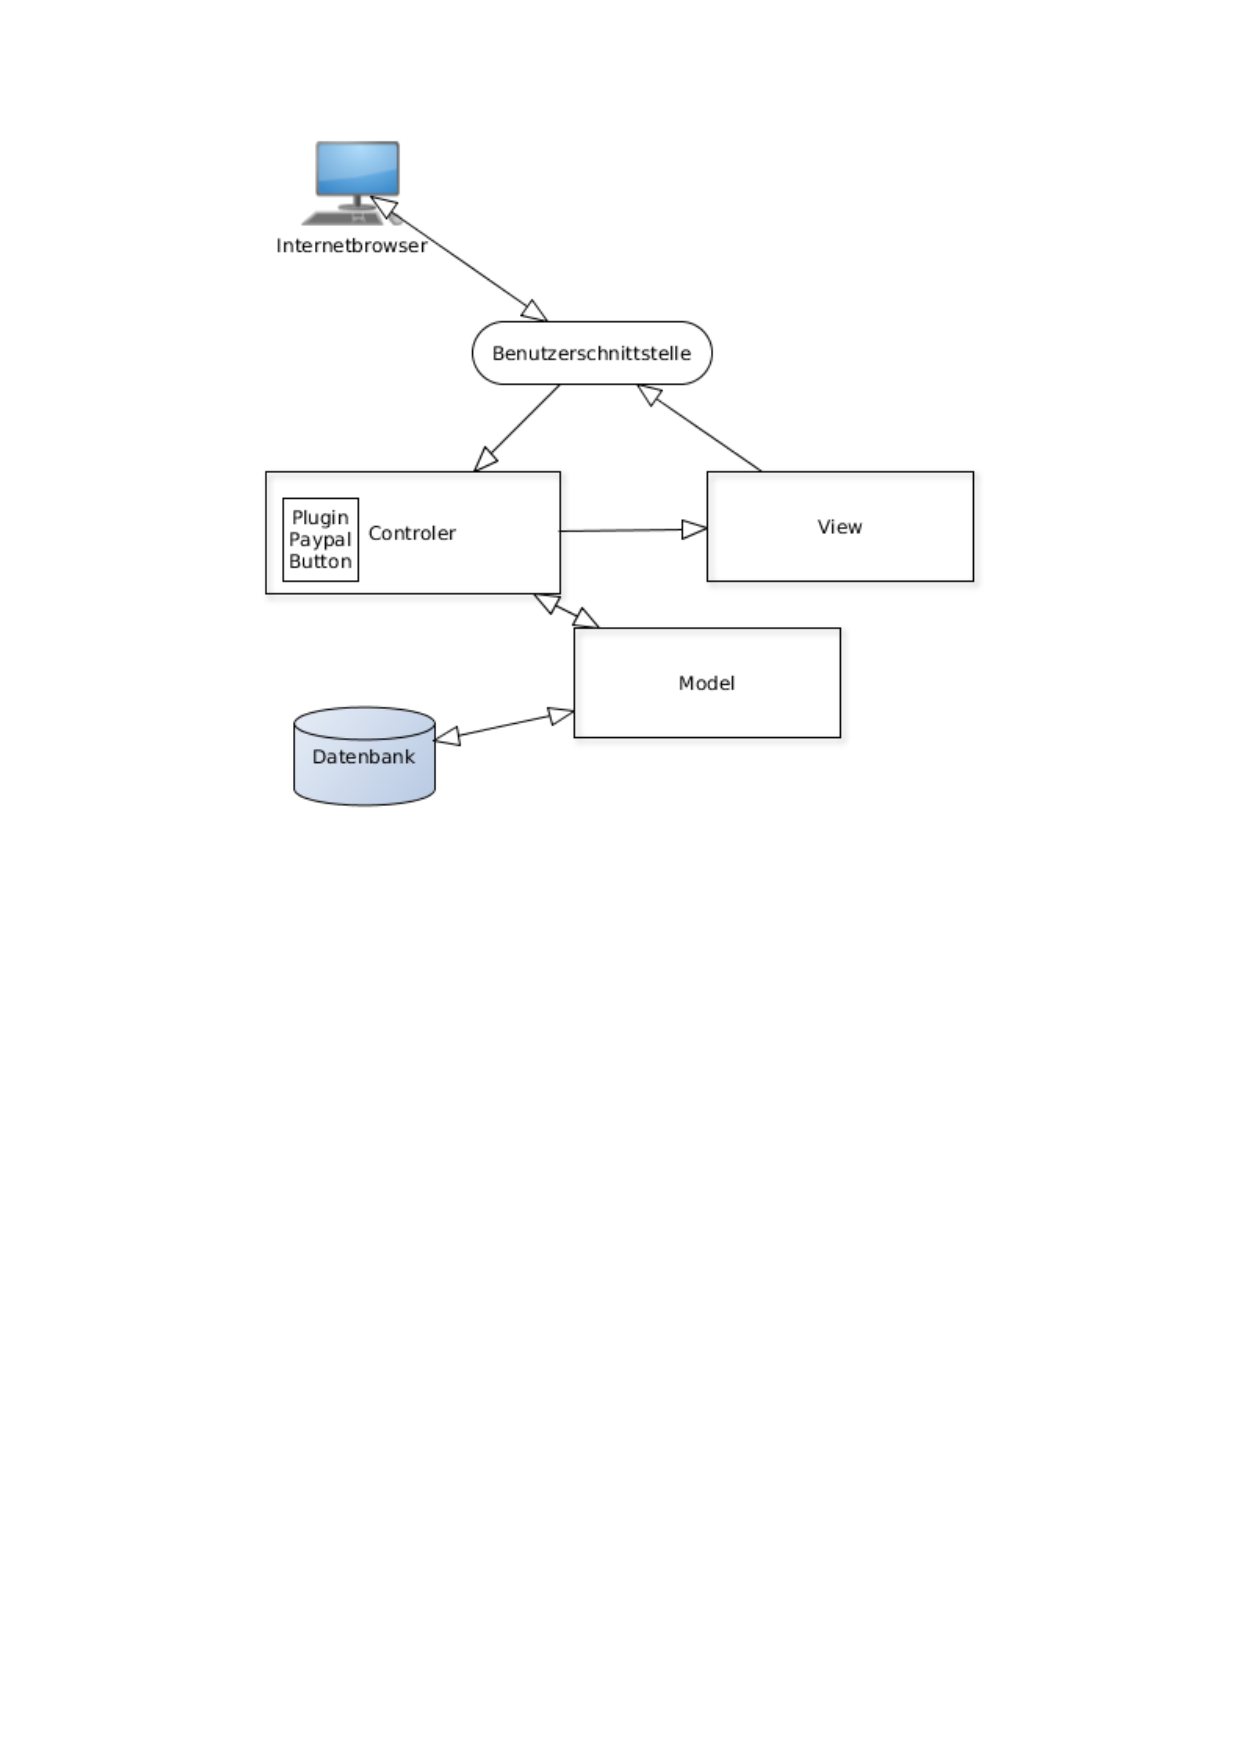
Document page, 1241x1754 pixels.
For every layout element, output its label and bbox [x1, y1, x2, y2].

picture [242, 118, 998, 834]
